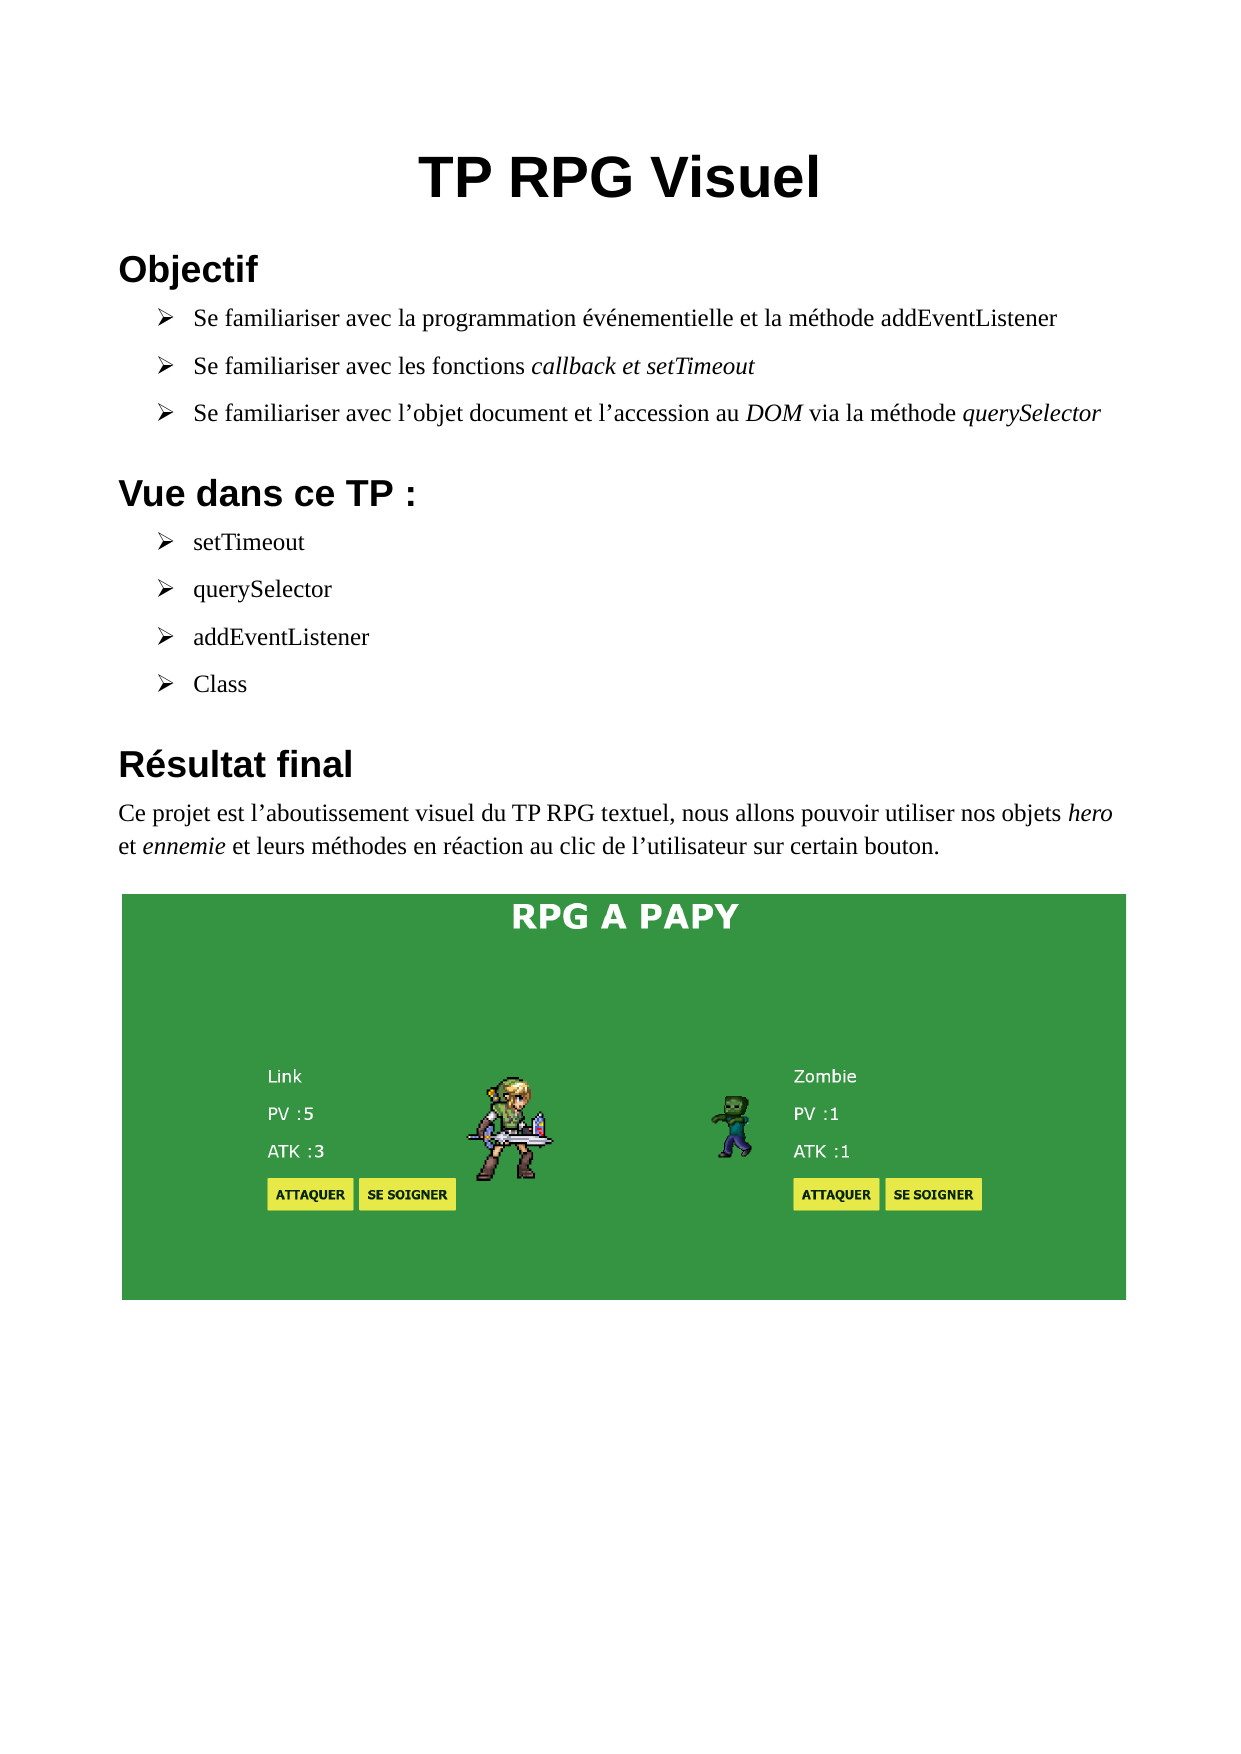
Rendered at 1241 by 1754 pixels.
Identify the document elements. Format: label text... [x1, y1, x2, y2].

list setTimeout [156, 527, 1122, 556]
list querySelector [156, 574, 1122, 603]
text Ce projet est l’aboutissement visuel du TP RPG textuel, nous allons pouvoir utiliser nos objets hero et ennemie et leurs méthodes en réaction au clic de l’utilisateur sur certain bouton. [118, 798, 1122, 859]
list addEventListener [156, 622, 1122, 651]
title TP RPG Visuel [118, 143, 1122, 210]
subtitle Vue dans ce TP : [118, 471, 1122, 514]
picture [122, 894, 1127, 1300]
list Se familiariser avec l’objet document et l’accession au DOM via la méthode querySelector [156, 398, 1122, 427]
list Class [156, 669, 1122, 698]
subtitle Objectif [118, 248, 1122, 291]
list Se familiariser avec la programmation événementielle et la méthode addEventListener [156, 303, 1122, 332]
subtitle Résultat final [118, 742, 1122, 785]
list Se familiariser avec les fonctions callback et setTimeout [156, 351, 1122, 380]
